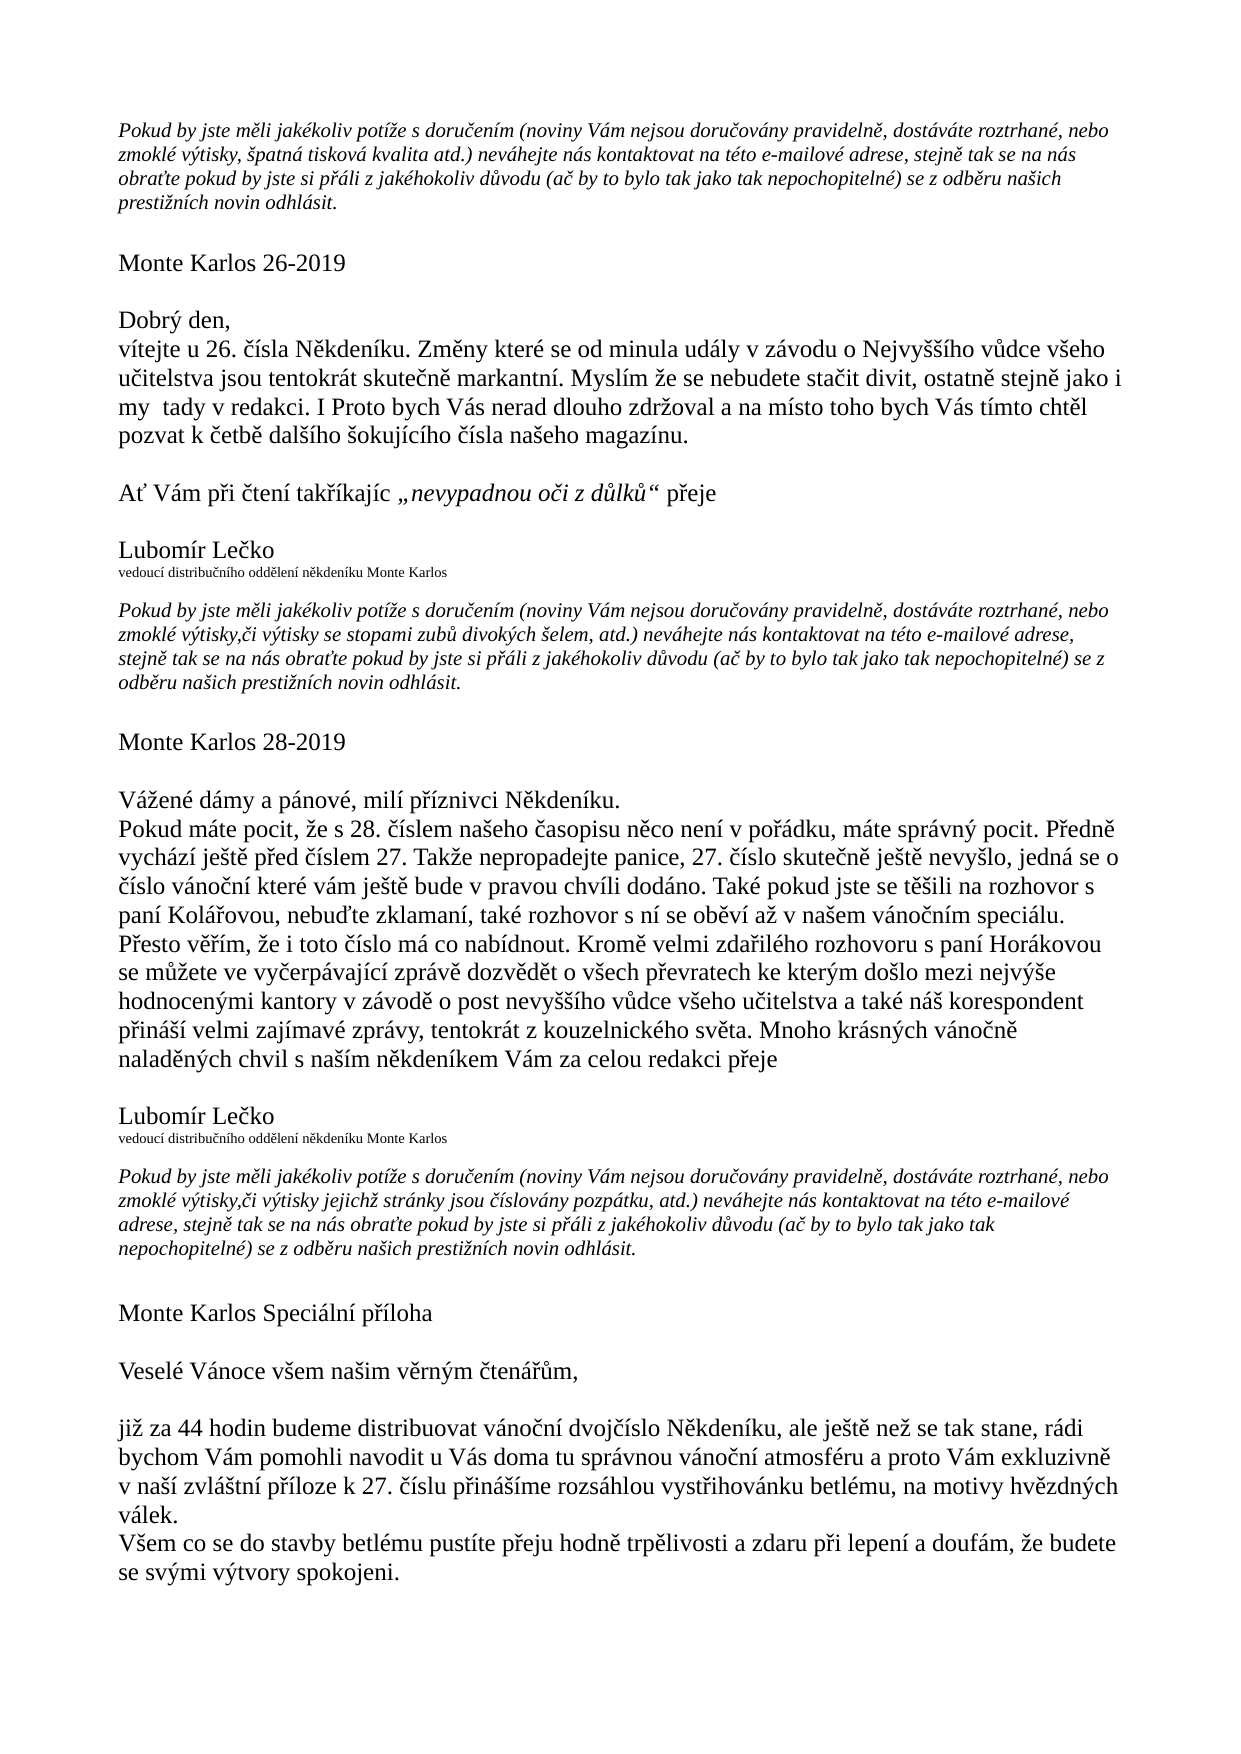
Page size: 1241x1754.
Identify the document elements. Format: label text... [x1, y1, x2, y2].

text Pokud by jste měli jakékoliv potíže s doručením (noviny Vám nejsou doručovány pravidelně, dostáváte roztrhané, nebo zmoklé výtisky,či výtisky se stopami zubů divokých šelem, atd.) neváhejte nás kontaktovat na této e-mailové adrese, stejně tak se na nás obraťte pokud by jste si přáli z jakéhokoliv důvodu (ač by to bylo tak jako tak nepochopitelné) se z odběru našich prestižních novin odhlásit. [118, 598, 1122, 694]
text vedoucí distribučního oddělení někdeníku Monte Karlos [118, 564, 1122, 581]
text Pokud máte pocit, že s 28. číslem našeho časopisu něco není v pořádku, máte správný pocit. Předně vychází ještě před číslem 27. Takže nepropadejte panice, 27. číslo skutečně ještě nevyšlo, jedná se o číslo vánoční které vám ještě bude v pravou chvíli dodáno. Také pokud jste se těšili na rozhovor s paní Kolářovou, nebuďte zklamaní, také rozhovor s ní se oběví až v našem vánočním speciálu. [118, 814, 1122, 929]
text Vážené dámy a pánové, milí příznivci Někdeníku. [118, 785, 1122, 814]
text Pokud by jste měli jakékoliv potíže s doručením (noviny Vám nejsou doručovány pravidelně, dostáváte roztrhané, nebo zmoklé výtisky,či výtisky jejichž stránky jsou číslovány pozpátku, atd.) neváhejte nás kontaktovat na této e-mailové adrese, stejně tak se na nás obraťte pokud by jste si přáli z jakéhokoliv důvodu (ač by to bylo tak jako tak nepochopitelné) se z odběru našich prestižních novin odhlásit. [118, 1163, 1122, 1260]
text Všem co se do stavby betlému pustíte přeju hodně trpělivosti a zdaru při lepení a doufám, že budete se svými výtvory spokojeni. [118, 1528, 1122, 1586]
text Ať Vám při čtení takříkajíc „nevypadnou oči z důlků“ přeje [118, 478, 1122, 507]
text vítejte u 26. čísla Někdeníku. Změny které se od minula udály v závodu o Nejvyššího vůdce všeho učitelstva jsou tentokrát skutečně markantní. Myslím že se nebudete stačit divit, ostatně stejně jako i my tady v redakci. I Proto bych Vás nerad dlouho zdržoval a na místo toho bych Vás tímto chtěl pozvat k četbě dalšího šokujícího čísla našeho magazínu. [118, 334, 1122, 449]
text Monte Karlos 26-2019 [118, 248, 1122, 277]
text již za 44 hodin budeme distribuovat vánoční dvojčíslo Někdeníku, ale ještě než se tak stane, rádi bychom Vám pomohli navodit u Vás doma tu správnou vánoční atmosféru a proto Vám exkluzivně v naší zvláštní příloze k 27. číslu přinášíme rozsáhlou vystřihovánku betlému, na motivy hvězdných válek. [118, 1413, 1122, 1528]
text Veselé Vánoce všem našim věrným čtenářům, [118, 1356, 1122, 1385]
text Přesto věřím, že i toto číslo má co nabídnout. Kromě velmi zdařilého rozhovoru s paní Horákovou se můžete ve vyčerpávající zprávě dozvědět o všech převratech ke kterým došlo mezi nejvýše hodnocenými kantory v závodě o post nevyššího vůdce všeho učitelstva a také náš korespondent přináší velmi zajímavé zprávy, tentokrát z kouzelnického světa. Mnoho krásných vánočně naladěných chvil s naším někdeníkem Vám za celou redakci přeje [118, 929, 1122, 1072]
text Dobrý den, [118, 305, 1122, 334]
text Monte Karlos Speciální příloha [118, 1298, 1122, 1327]
text Monte Karlos 28-2019 [118, 727, 1122, 756]
text Lubomír Lečko [118, 535, 1122, 564]
text Pokud by jste měli jakékoliv potíže s doručením (noviny Vám nejsou doručovány pravidelně, dostáváte roztrhané, nebo zmoklé výtisky, špatná tisková kvalita atd.) neváhejte nás kontaktovat na této e-mailové adrese, stejně tak se na nás obraťte pokud by jste si přáli z jakéhokoliv důvodu (ač by to bylo tak jako tak nepochopitelné) se z odběru našich prestižních novin odhlásit. [118, 118, 1122, 214]
text vedoucí distribučního oddělení někdeníku Monte Karlos [118, 1130, 1122, 1147]
text Lubomír Lečko [118, 1101, 1122, 1130]
